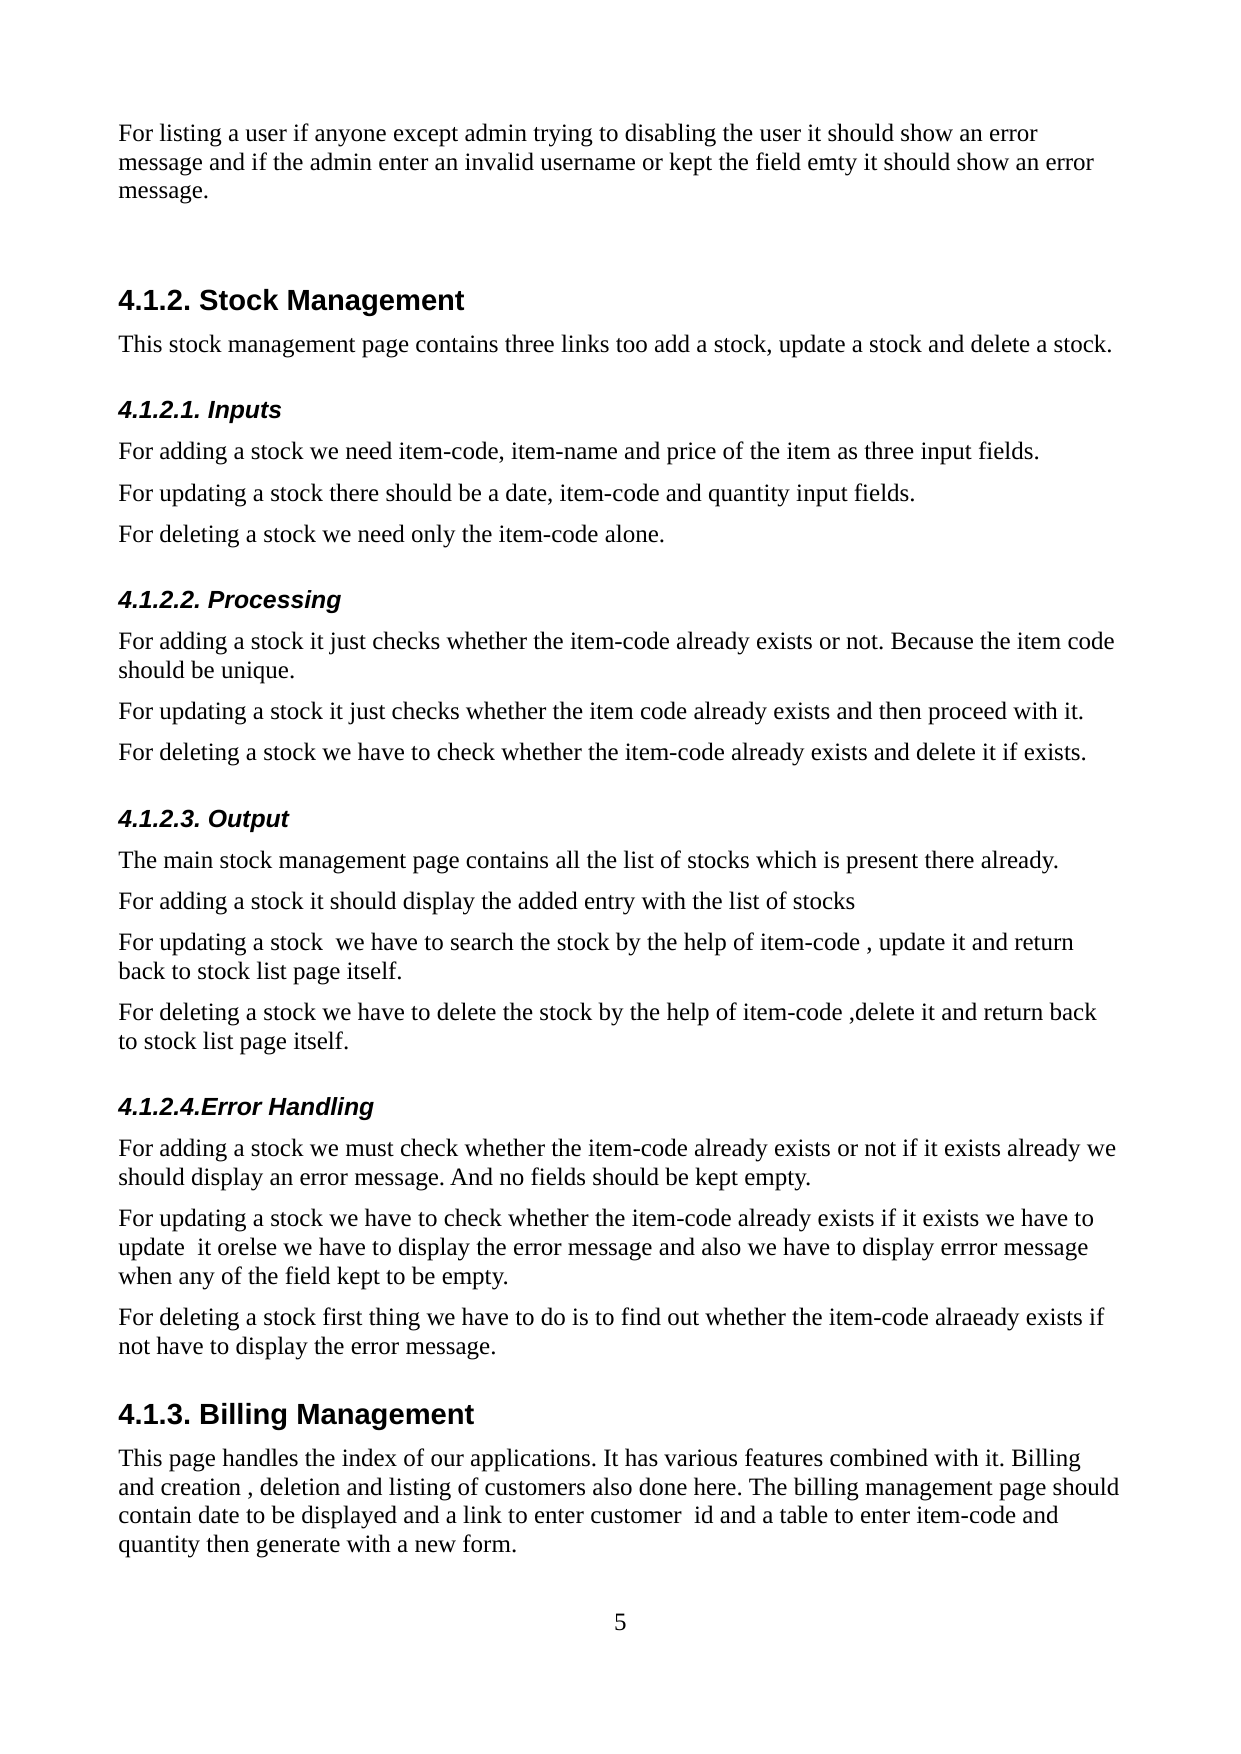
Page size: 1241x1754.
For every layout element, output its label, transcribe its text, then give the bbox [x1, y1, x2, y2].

text For listing a user if anyone except admin trying to disabling the user it should show an error message and if the admin enter an invalid username or kept the field emty it should show an error message. [118, 118, 1122, 204]
text For deleting a stock we need only the item-code alone. [118, 519, 1122, 548]
text The main stock management page contains all the list of stocks which is present there already. [118, 845, 1122, 873]
text For adding a stock we must check whether the item-code already exists or not if it exists already we should display an error message. And no fields should be kept empty. [118, 1133, 1122, 1191]
subtitle 4.1.2.1. Inputs [118, 395, 1122, 424]
text For adding a stock it should display the added entry with the list of stocks [118, 886, 1122, 915]
text For updating a stock we have to search the stock by the help of item-code , update it and return back to stock list page itself. [118, 927, 1122, 985]
text For deleting a stock we have to check whether the item-code already exists and delete it if exists. [118, 737, 1122, 766]
text For adding a stock we need item-code, item-name and price of the item as three input fields. [118, 436, 1122, 465]
text This page handles the index of our applications. It has various features combined with it. Billing and creation , deletion and listing of customers also done here. The billing management page should contain date to be displayed and a link to enter customer id and a table to enter item-code and quantity then generate with a new form. [118, 1443, 1122, 1558]
subtitle 4.1.2.2. Processing [118, 585, 1122, 614]
text For updating a stock it just checks whether the item code already exists and then proceed with it. [118, 696, 1122, 725]
subtitle 4.1.2.3. Output [118, 804, 1122, 832]
subtitle 4.1.2. Stock Management [118, 283, 1122, 317]
text For adding a stock it just checks whether the item-code already exists or not. Because the item code should be unique. [118, 626, 1122, 684]
subtitle 4.1.3. Billing Management [118, 1397, 1122, 1431]
text For deleting a stock first thing we have to do is to find out whether the item-code alraeady exists if not have to display the error message. [118, 1302, 1122, 1359]
text For updating a stock we have to check whether the item-code already exists if it exists we have to update it orelse we have to display the error message and also we have to display errror message when any of the field kept to be empty. [118, 1203, 1122, 1289]
subtitle 4.1.2.4.Error Handling [118, 1092, 1122, 1121]
text For deleting a stock we have to delete the stock by the help of item-code ,delete it and return back to stock list page itself. [118, 997, 1122, 1055]
text This stock management page contains three links too add a stock, update a stock and delete a stock. [118, 329, 1122, 358]
text For updating a stock there should be a date, item-code and quantity input fields. [118, 478, 1122, 506]
